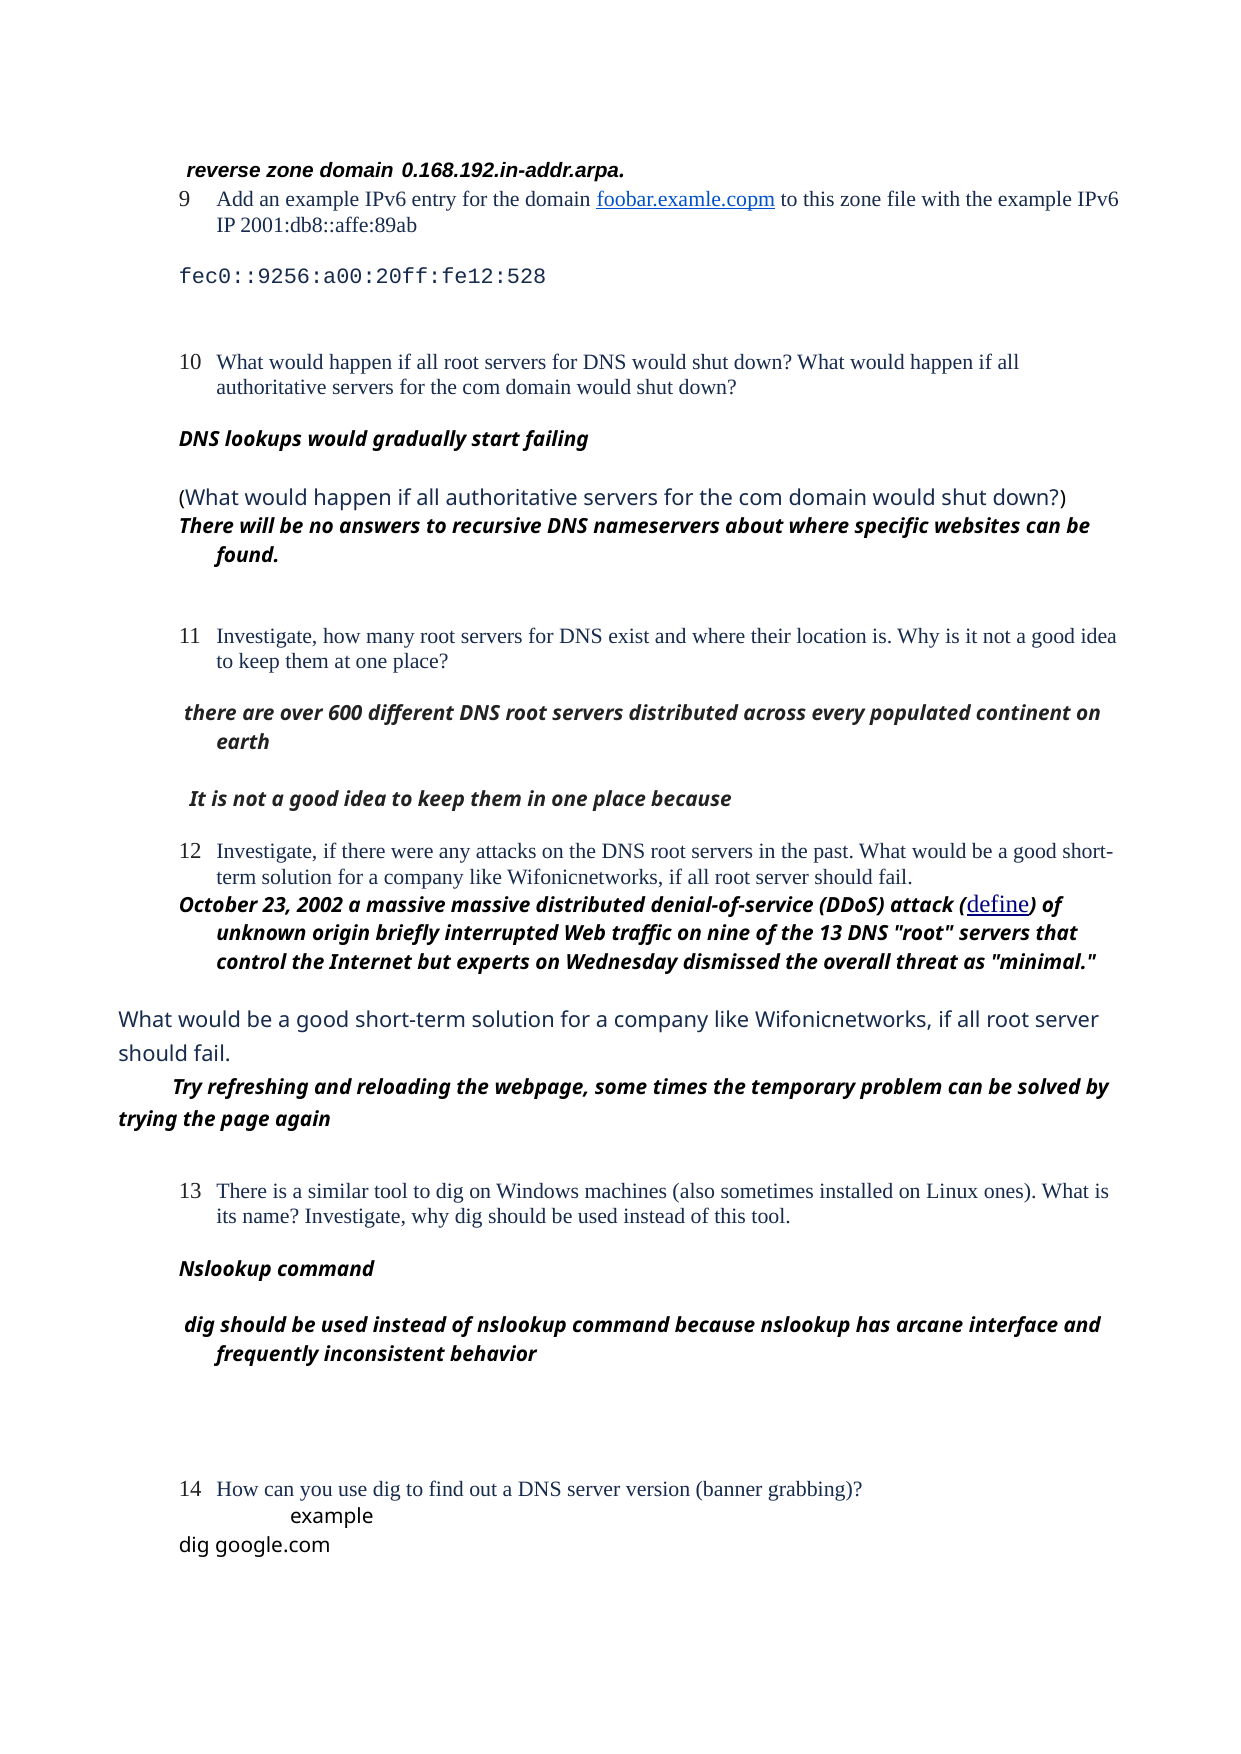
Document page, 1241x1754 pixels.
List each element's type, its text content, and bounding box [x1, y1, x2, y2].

text What would be a good short-term solution for a company like Wifonicnetworks, if all root server should fail. Try refreshing and reloading the webpage, some times the temporary problem can be solved by trying the page again [118, 1004, 1122, 1133]
list What would happen if all root servers for DNS would shut down? What would happen if all authoritative servers for the com domain would shut down? [178, 348, 1122, 399]
text dig google.com [178, 1530, 1122, 1558]
text Nslookup command [178, 1254, 1122, 1282]
text There will be no answers to recursive DNS nameservers about where specific websites can be found. [178, 511, 1122, 568]
text dig should be used instead of nslookup command because nslookup has arcane interface and frequently inconsistent behavior [178, 1311, 1122, 1367]
text (What would happen if all authoritative servers for the com domain would shut down?) [178, 481, 1122, 511]
list Investigate, if there were any attacks on the DNS root servers in the past. What would be a good short-term solution for a company like Wifonicnetworks, if all root server should fail. [178, 837, 1122, 889]
text example [178, 1501, 1122, 1530]
text fec0::9256:a00:20ff:fe12:528 [178, 266, 1122, 290]
list There is a similar tool to dig on Windows machines (also sometimes installed on Linux ones). What is its name? Investigate, why dig should be used instead of this tool. [178, 1177, 1122, 1228]
text DNS lookups would gradually start failing [178, 424, 1122, 453]
text there are over 600 different DNS root servers distributed across every populated continent on earth [178, 698, 1122, 755]
list How can you use dig to find out a DNS server version (banner grabbing)? [178, 1475, 1122, 1501]
list Investigate, how many root servers for DNS exist and where their location is. Why is it not a good idea to keep them at one place? [178, 622, 1122, 673]
text It is not a good idea to keep them in one place because [178, 784, 1122, 812]
list Add an example IPv6 entry for the domain foobar.examle.copm to this zone file with the example IPv6 IP 2001:db8::affe:89ab [178, 185, 1122, 237]
text October 23, 2002 a massive massive distributed denial-of-service (DDoS) attack (define) of unknown origin briefly interrupted Web traffic on nine of the 13 DNS "root" servers that control the Internet but experts on Wednesday dismissed the overall threat as "minimal." [178, 889, 1122, 975]
text reverse zone domain 0.168.192.in-addr.arpa. [178, 147, 1122, 185]
